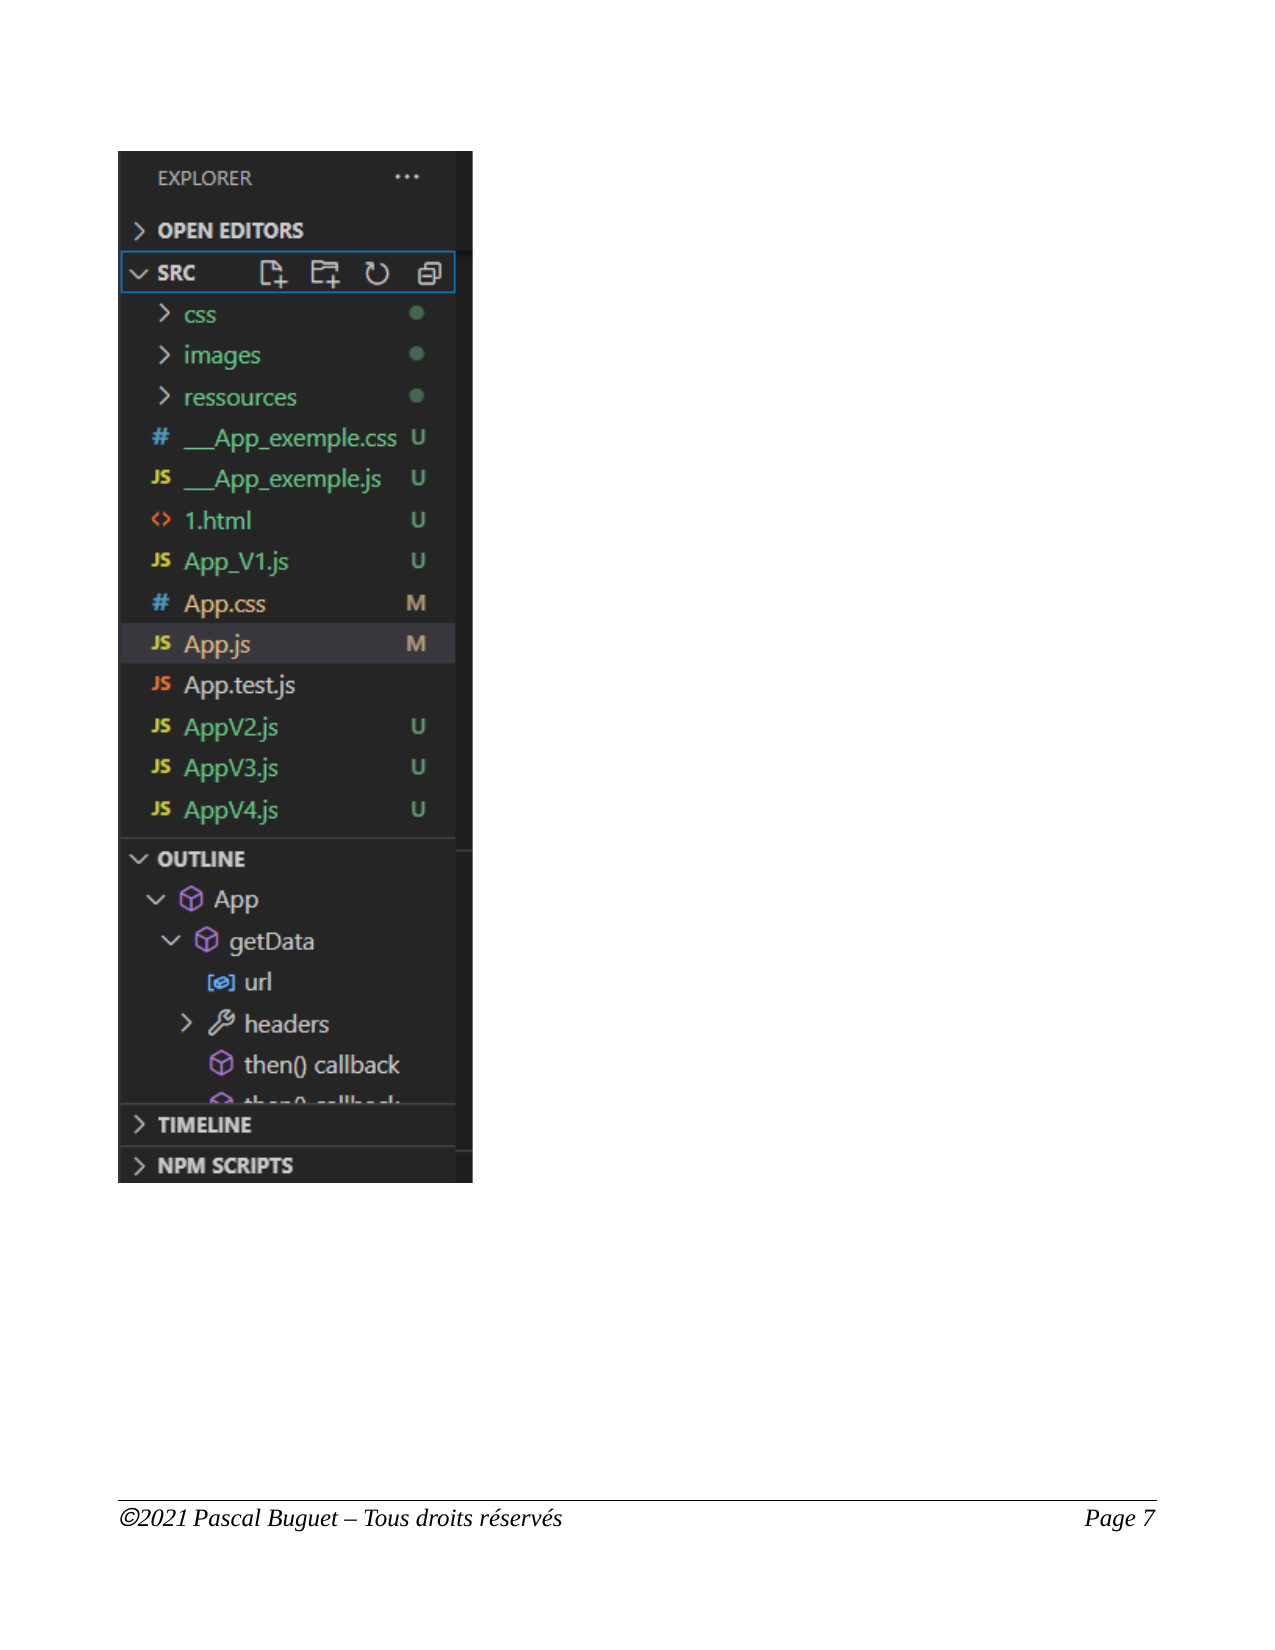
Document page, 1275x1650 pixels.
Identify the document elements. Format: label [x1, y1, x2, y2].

picture [118, 151, 473, 1183]
